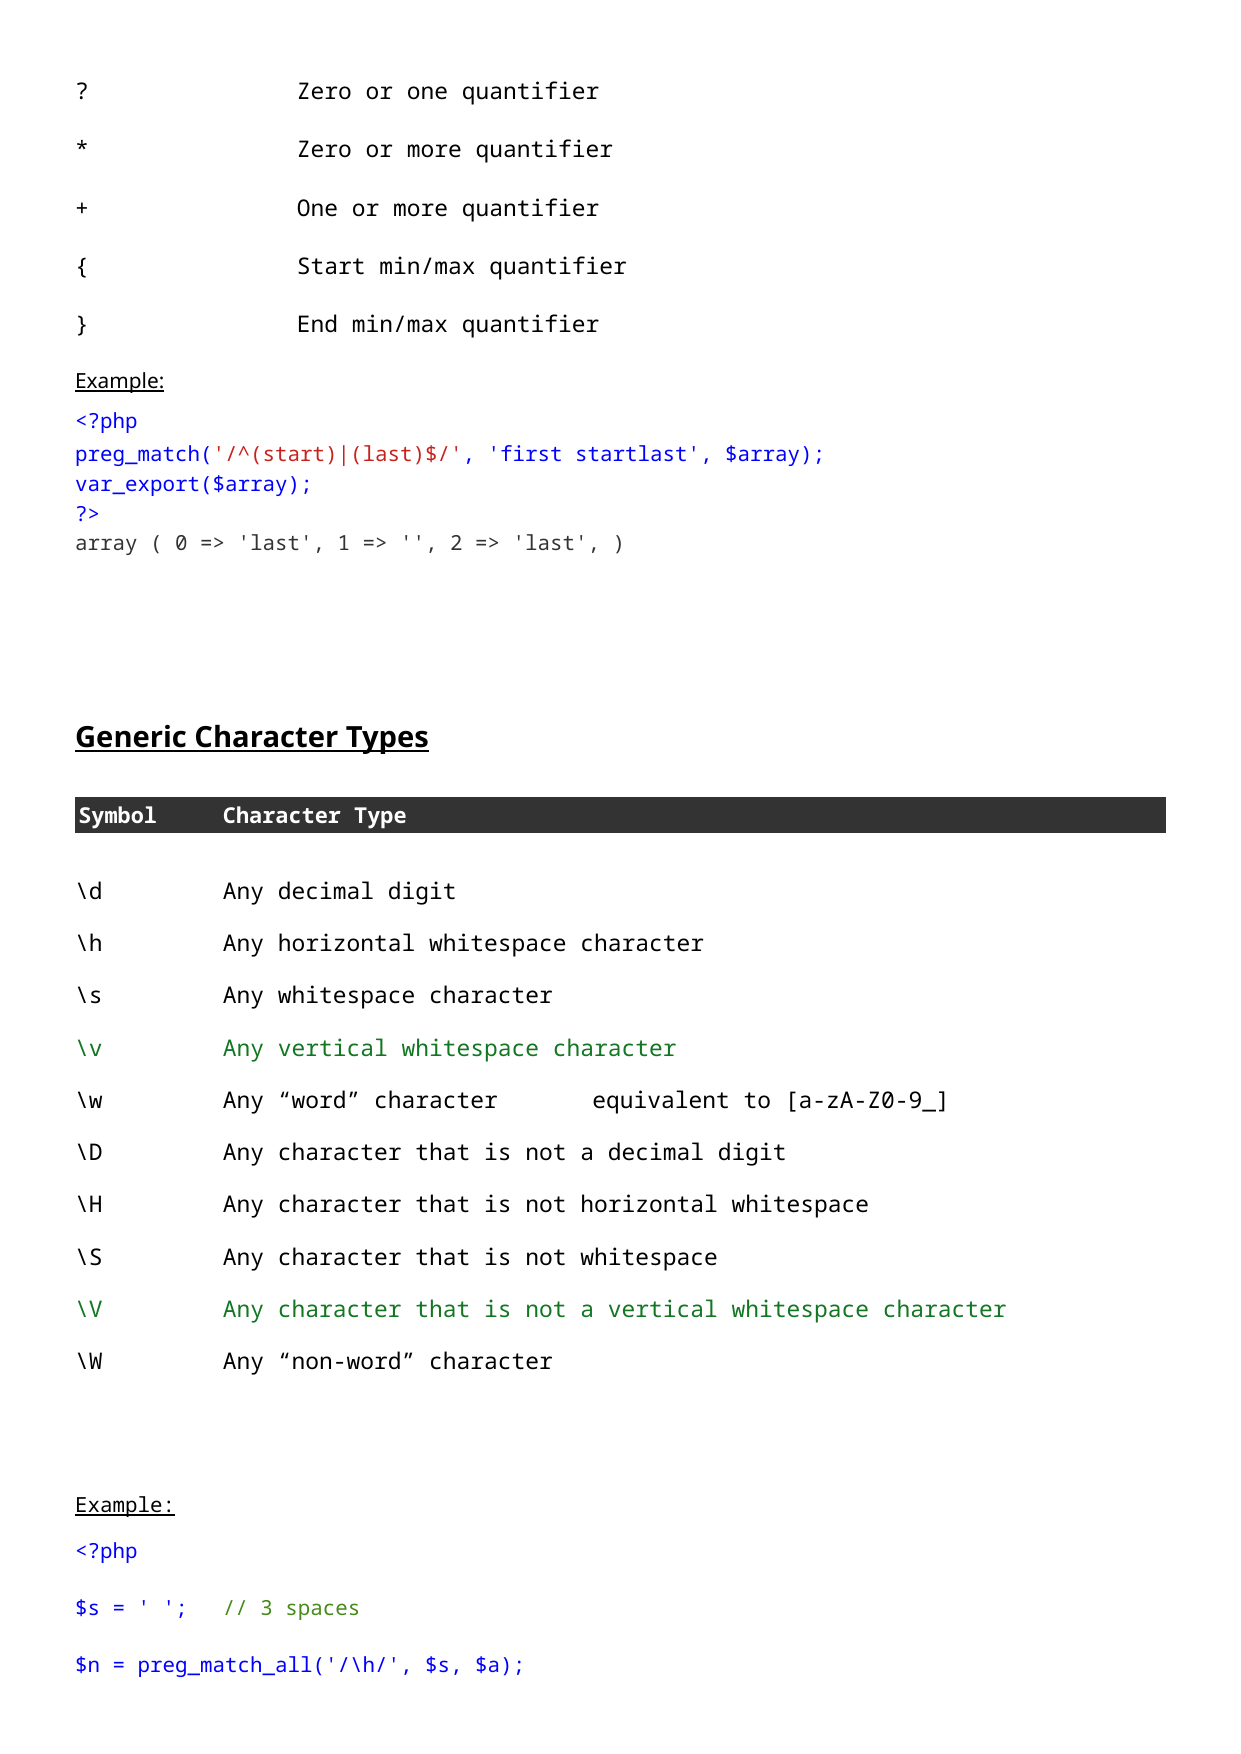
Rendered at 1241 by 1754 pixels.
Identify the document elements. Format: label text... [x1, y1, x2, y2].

text \S Any character that is not whitespace [75, 1241, 1166, 1272]
text * Zero or more quantifier [75, 133, 1166, 164]
text Example: [75, 366, 1166, 394]
text Generic Character Types [75, 716, 1166, 756]
text \W Any “non-word” character [75, 1345, 1166, 1376]
text \D Any character that is not a decimal digit [75, 1136, 1166, 1167]
text + One or more quantifier [75, 191, 1166, 223]
text { Start min/max quantifier [75, 250, 1166, 281]
text Symbol Character Type [75, 797, 1166, 833]
text Example: [75, 1490, 1166, 1518]
text \d Any decimal digit [75, 874, 1166, 906]
text var_export($array); [75, 468, 1166, 497]
text \H Any character that is not horizontal whitespace [75, 1188, 1166, 1219]
text <?php [75, 1536, 1166, 1564]
text \V Any character that is not a vertical whitespace character [75, 1293, 1166, 1324]
text \v Any vertical whitespace character [75, 1031, 1166, 1063]
text ?> [75, 497, 1166, 527]
text \s Any whitespace character [75, 979, 1166, 1010]
text \w Any “word” character equivalent to [a-zA-Z0-9_] [75, 1084, 1166, 1115]
text array ( 0 => 'last', 1 => '', 2 => 'last', ) [75, 527, 1166, 557]
text ? Zero or one quantifier [75, 75, 1166, 106]
text <?php [75, 407, 1166, 435]
text $n = preg_match_all('/\h/', $s, $a); [75, 1650, 1166, 1678]
text \h Any horizontal whitespace character [75, 927, 1166, 958]
text } End min/max quantifier [75, 308, 1166, 339]
text preg_match('/^(start)|(last)$/', 'first startlast', $array); [75, 438, 1166, 468]
text $s = ' '; // 3 spaces [75, 1593, 1166, 1621]
